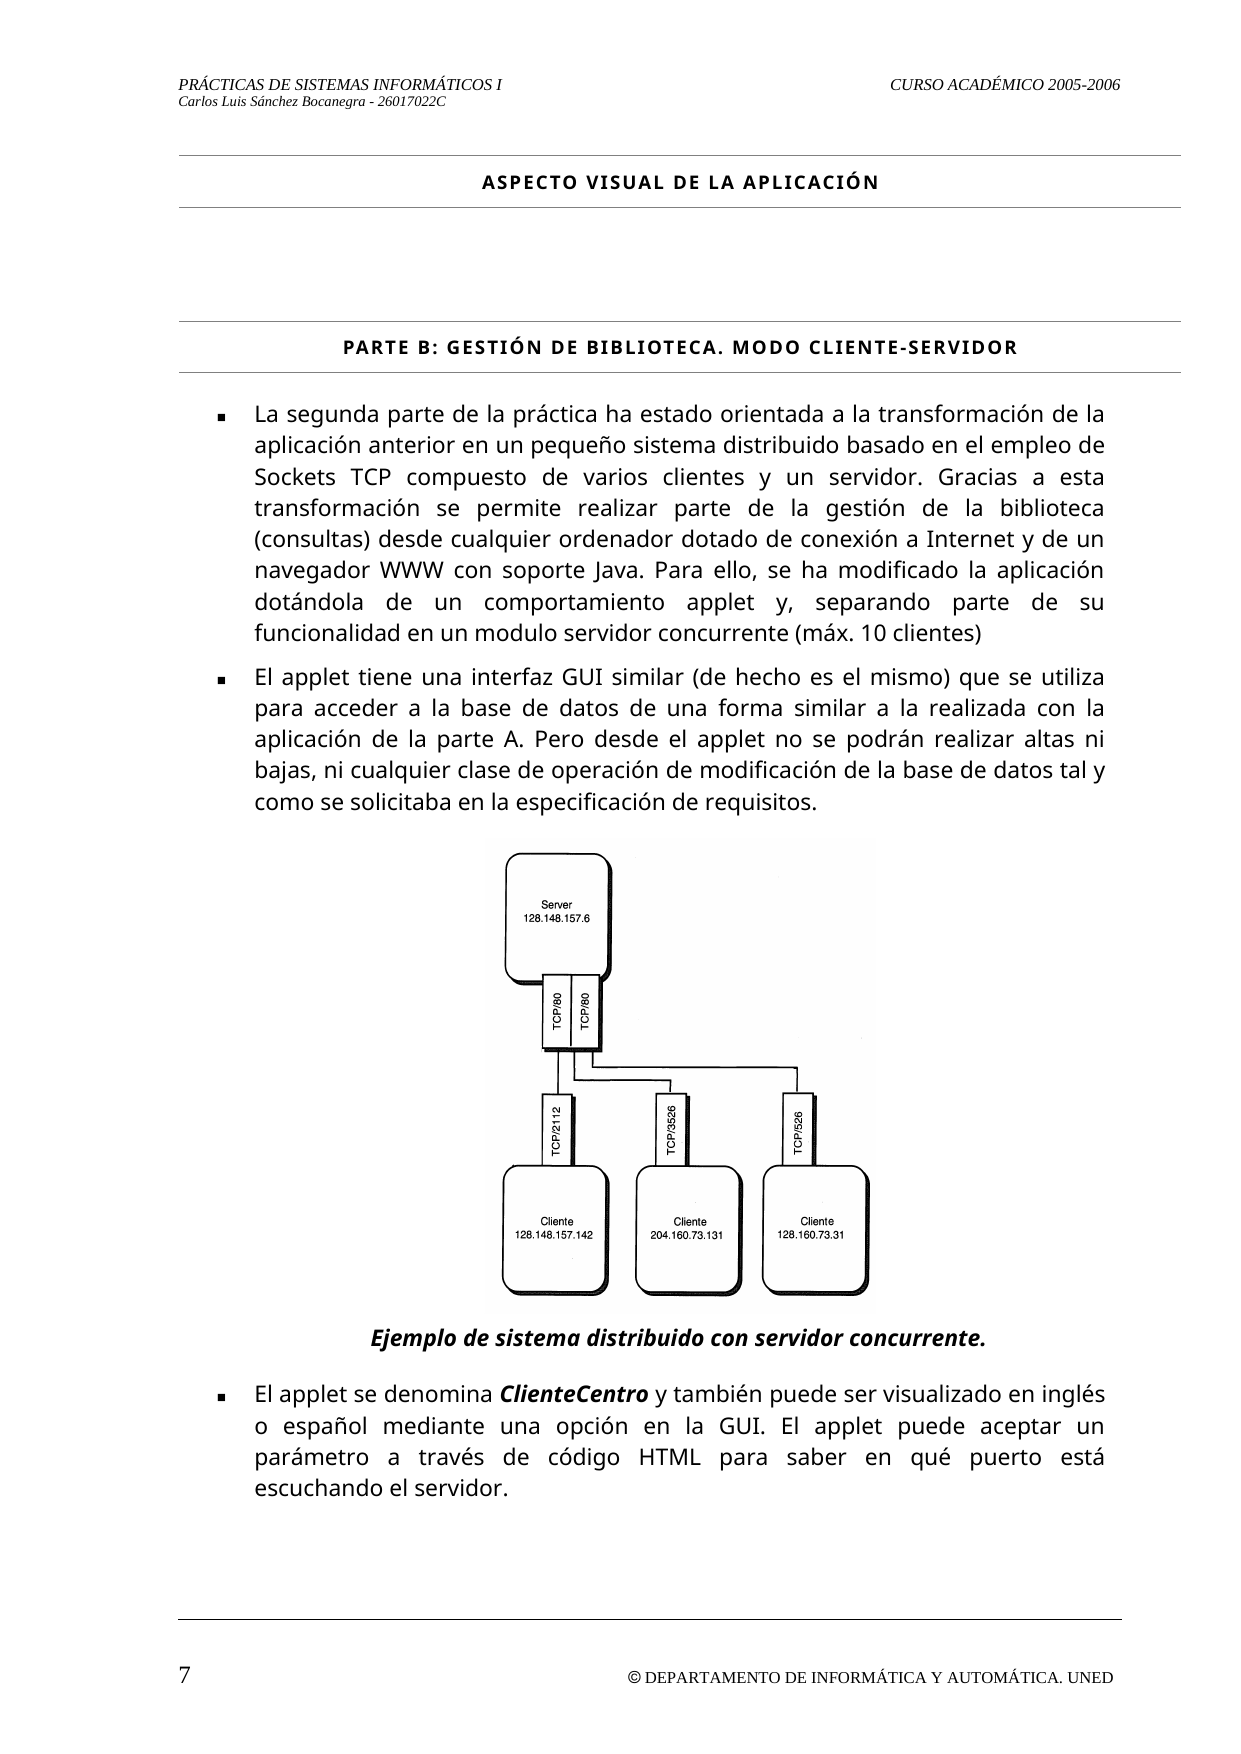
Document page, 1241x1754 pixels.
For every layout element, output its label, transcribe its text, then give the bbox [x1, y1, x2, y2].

subtitle Aspecto visual de la aplicación [179, 156, 1181, 207]
text Ejemplo de sistema distribuido con servidor concurrente. [179, 1322, 1181, 1353]
list El applet tiene una interfaz GUI similar (de hecho es el mismo) que se utiliza para acceder a la base de datos de una forma similar a la realizada con la aplicación de la parte A. Pero desde el applet no se podrán realizar altas ni bajas, ni cualquier clase de operación de modificación de la base de datos tal y como se solicitaba en la especificación de requisitos. [217, 661, 1106, 817]
list El applet se denomina ClienteCentro y también puede ser visualizado en inglés o español mediante una opción en la GUI. El applet puede aceptar un parámetro a través de código HTML para saber en qué puerto está escuchando el servidor. [217, 1378, 1106, 1503]
subtitle Parte B: Gestión de Biblioteca. Modo Cliente-Servidor [179, 322, 1181, 372]
list La segunda parte de la práctica ha estado orientada a la transformación de la aplicación anterior en un pequeño sistema distribuido basado en el empleo de Sockets TCP compuesto de varios clientes y un servidor. Gracias a esta transformación se permite realizar parte de la gestión de la biblioteca (consultas) desde cualquier ordenador dotado de conexión a Internet y de un navegador WWW con soporte Java. Para ello, se ha modificado la aplicación dotándola de un comportamiento applet y, separando parte de su funcionalidad en un modulo servidor concurrente (máx. 10 clientes) [217, 398, 1106, 648]
picture [484, 838, 876, 1314]
